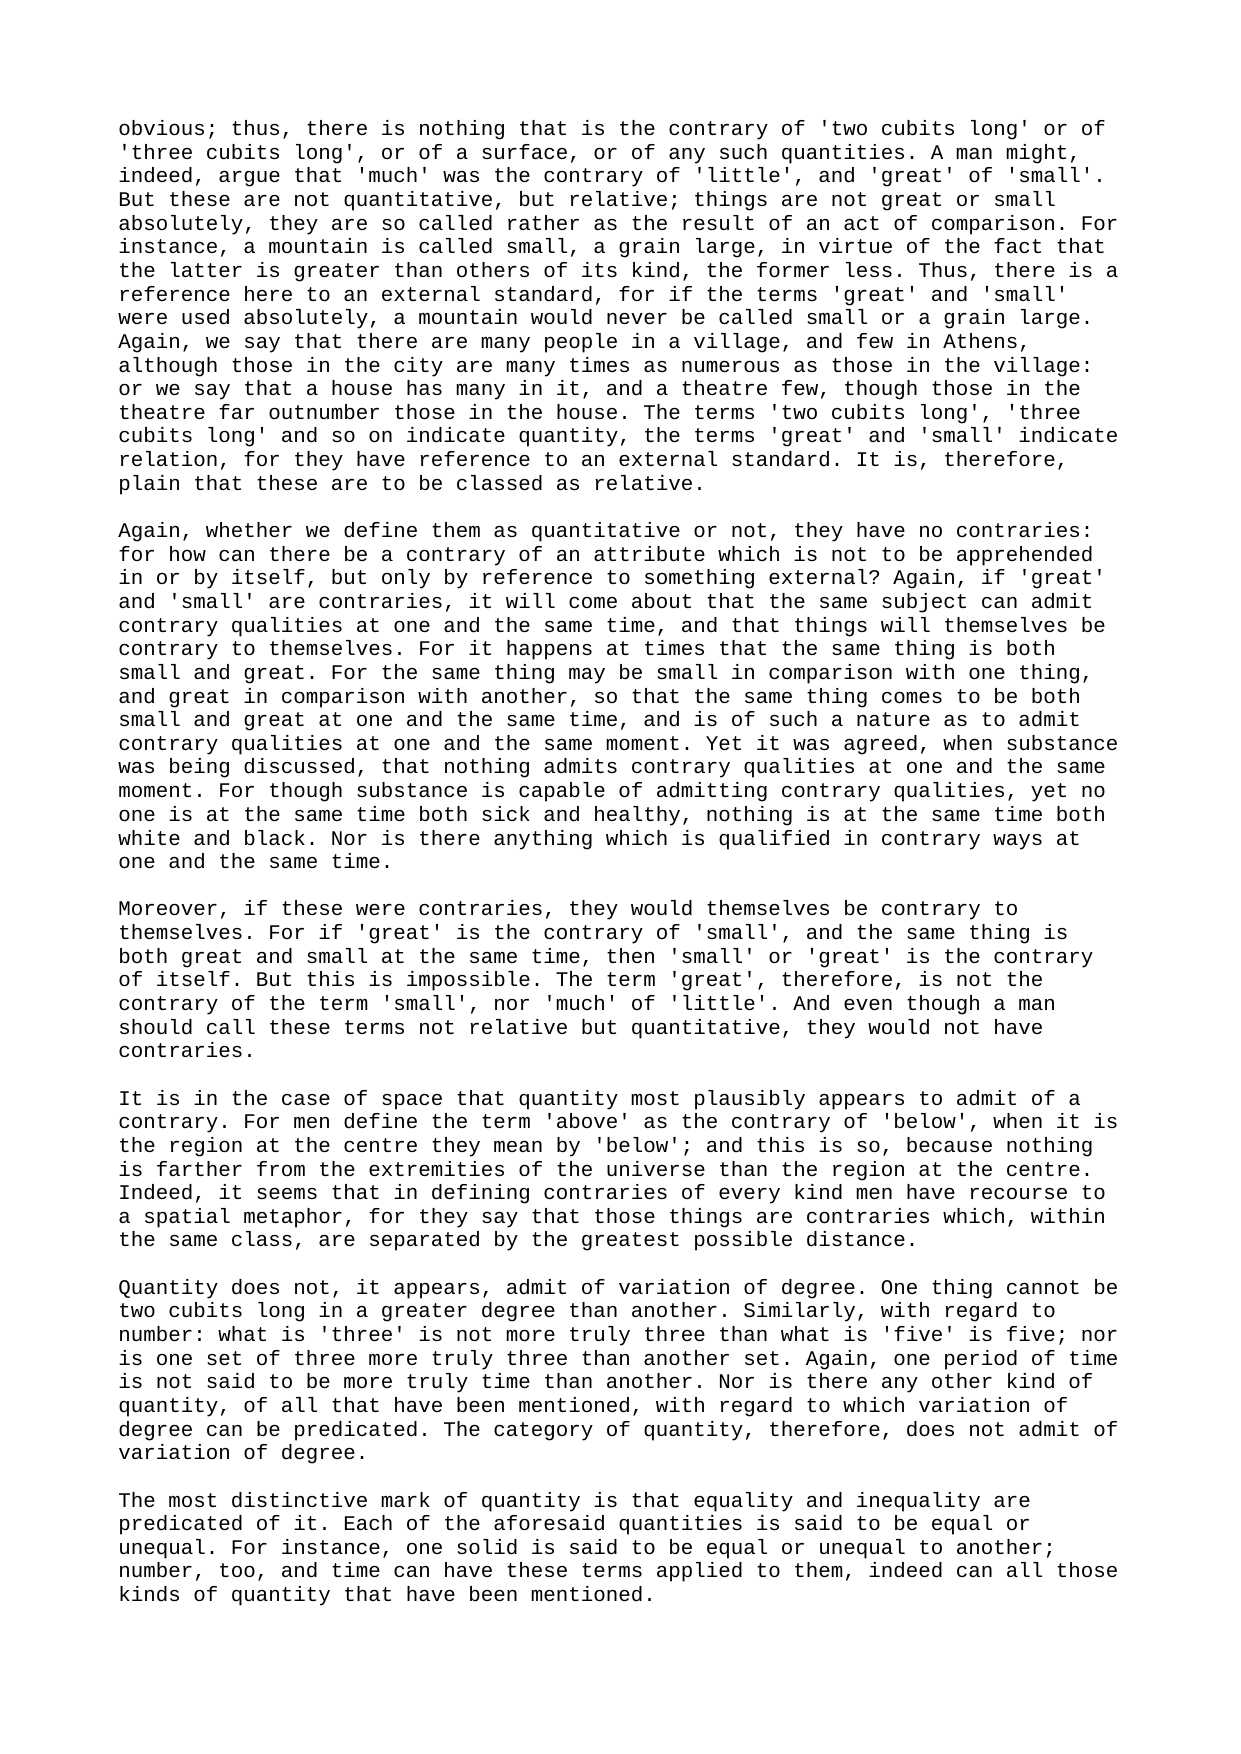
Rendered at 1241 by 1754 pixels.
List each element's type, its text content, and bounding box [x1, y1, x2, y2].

text Moreover, if these were contraries, they would themselves be contrary to themselves. For if 'great' is the contrary of 'small', and the same thing is both great and small at the same time, then 'small' or 'great' is the contrary of itself. But this is impossible. The term 'great', therefore, is not the contrary of the term 'small', nor 'much' of 'little'. And even though a man should call these terms not relative but quantitative, they would not have contraries. [118, 898, 1122, 1064]
text The most distinctive mark of quantity is that equality and inequality are predicated of it. Each of the aforesaid quantities is said to be equal or unequal. For instance, one solid is said to be equal or unequal to another; number, too, and time can have these terms applied to them, indeed can all those kinds of quantity that have been mentioned. [118, 1489, 1122, 1608]
text Quantity does not, it appears, admit of variation of degree. One thing cannot be two cubits long in a greater degree than another. Similarly, with regard to number: what is 'three' is not more truly three than what is 'five' is five; nor is one set of three more truly three than another set. Again, one period of time is not said to be more truly time than another. Nor is there any other kind of quantity, of all that have been mentioned, with regard to which variation of degree can be predicated. The category of quantity, therefore, does not admit of variation of degree. [118, 1277, 1122, 1466]
text obvious; thus, there is nothing that is the contrary of 'two cubits long' or of 'three cubits long', or of a surface, or of any such quantities. A man might, indeed, argue that 'much' was the contrary of 'little', and 'great' of 'small'. But these are not quantitative, but relative; things are not great or small absolutely, they are so called rather as the result of an act of comparison. For instance, a mountain is called small, a grain large, in virtue of the fact that the latter is greater than others of its kind, the former less. Thus, there is a reference here to an external standard, for if the terms 'great' and 'small' were used absolutely, a mountain would never be called small or a grain large. Again, we say that there are many people in a village, and few in Athens, although those in the city are many times as numerous as those in the village: or we say that a house has many in it, and a theatre few, though those in the theatre far outnumber those in the house. The terms 'two cubits long', 'three cubits long' and so on indicate quantity, the terms 'great' and 'small' indicate relation, for they have reference to an external standard. It is, therefore, plain that these are to be classed as relative. [118, 118, 1122, 496]
text It is in the case of space that quantity most plausibly appears to admit of a contrary. For men define the term 'above' as the contrary of 'below', when it is the region at the centre they mean by 'below'; and this is so, because nothing is farther from the extremities of the universe than the region at the centre. Indeed, it seems that in defining contraries of every kind men have recourse to a spatial metaphor, for they say that those things are contraries which, within the same class, are separated by the greatest possible distance. [118, 1088, 1122, 1253]
text Again, whether we define them as quantitative or not, they have no contraries: for how can there be a contrary of an attribute which is not to be apprehended in or by itself, but only by reference to something external? Again, if 'great' and 'small' are contraries, it will come about that the same subject can admit contrary qualities at one and the same time, and that things will themselves be contrary to themselves. For it happens at times that the same thing is both small and great. For the same thing may be small in comparison with one thing, and great in comparison with another, so that the same thing comes to be both small and great at one and the same time, and is of such a nature as to admit contrary qualities at one and the same moment. Yet it was agreed, when substance was being discussed, that nothing admits contrary qualities at one and the same moment. For though substance is capable of admitting contrary qualities, yet no one is at the same time both sick and healthy, nothing is at the same time both white and black. Nor is there anything which is qualified in contrary ways at one and the same time. [118, 520, 1122, 875]
